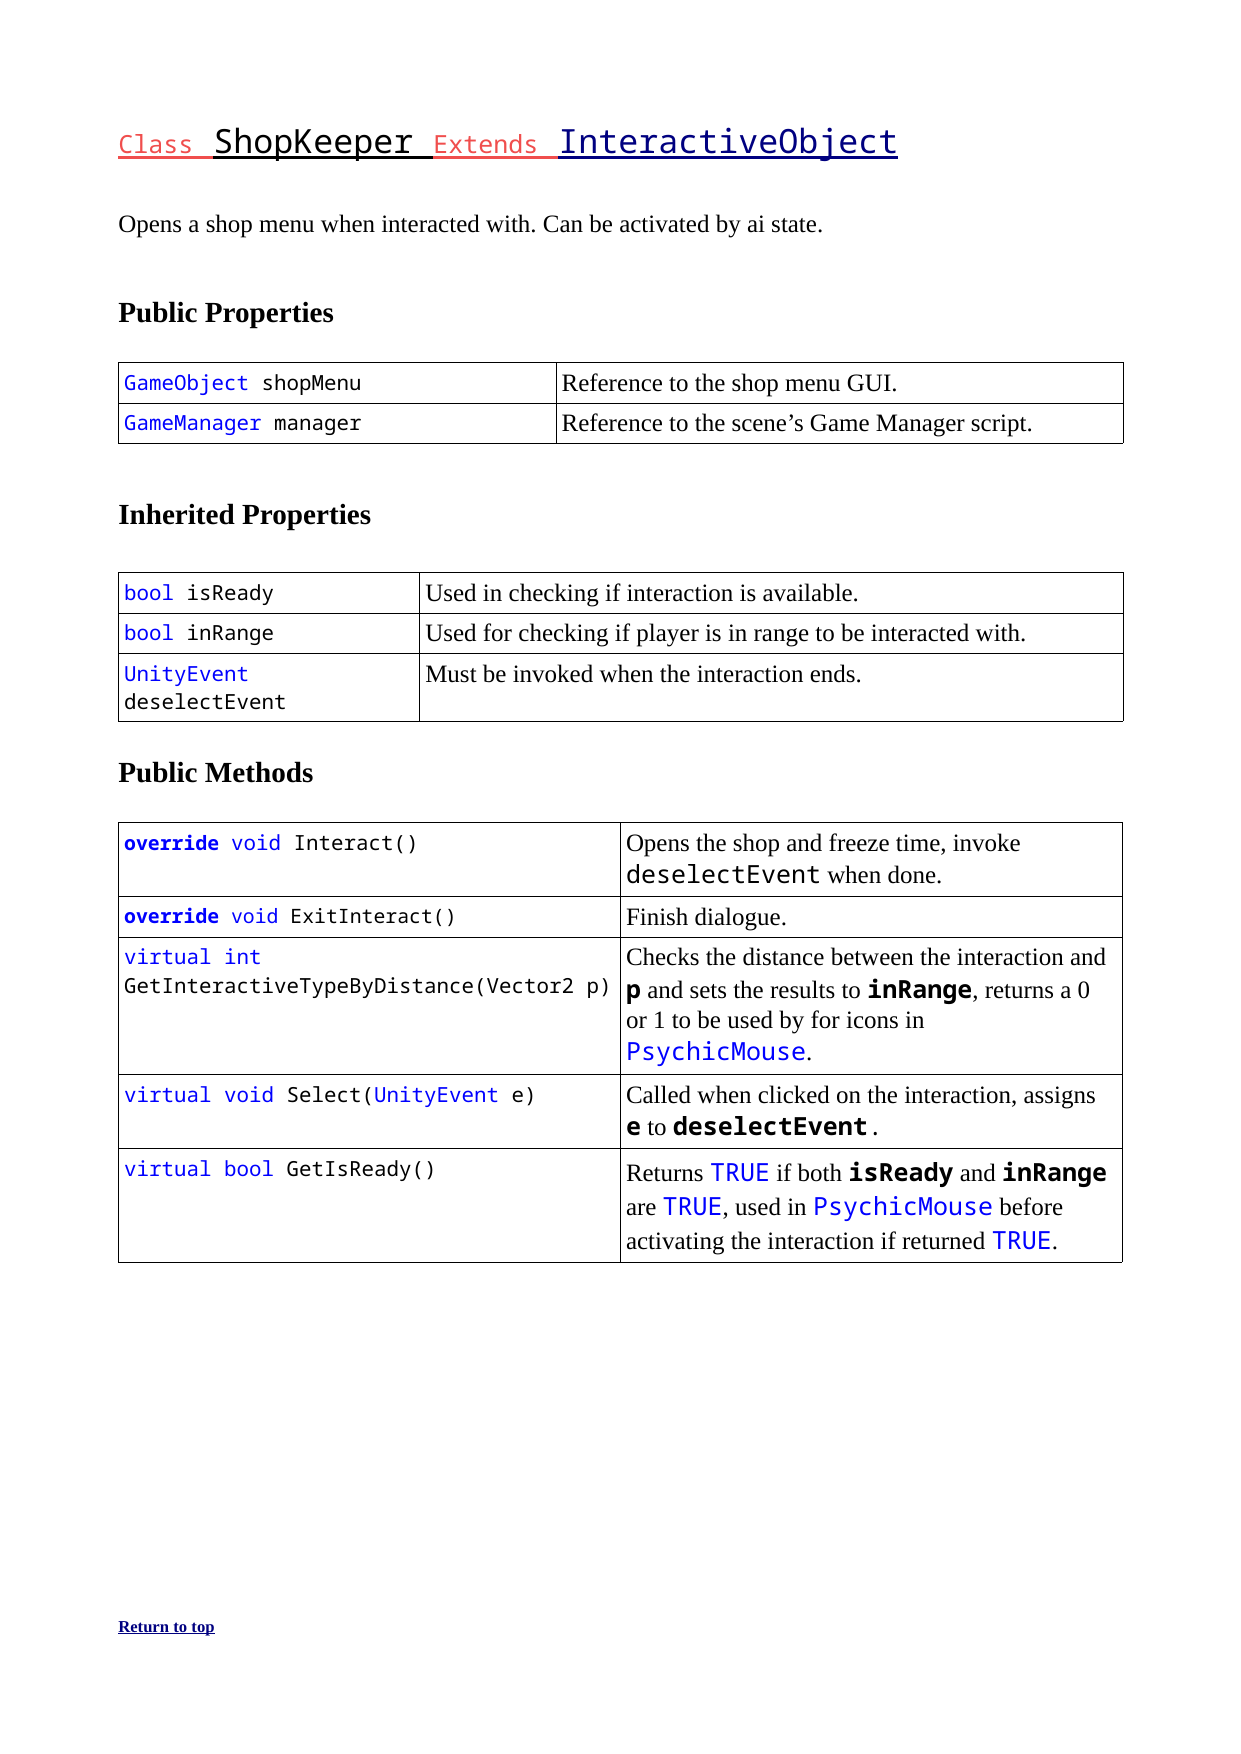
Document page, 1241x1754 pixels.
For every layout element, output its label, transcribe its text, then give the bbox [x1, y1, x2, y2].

table_cell override void ExitInteract() [119, 897, 620, 937]
table_header virtual void Select(UnityEvent e) [119, 1075, 620, 1148]
table_cell Returns TRUE if both isReady and inRange are TRUE, used in PsychicMouse before activating the interaction if returned TRUE. [621, 1149, 1122, 1262]
text Public Properties [118, 295, 1122, 329]
table_cell bool inRange [119, 614, 419, 653]
table_header GameObject shopMenu [119, 363, 556, 403]
table_header Opens the shop and freeze time, invoke deselectEvent when done. [621, 823, 1122, 896]
table_cell GameManager manager [119, 404, 556, 443]
text Public Methods [118, 755, 1122, 788]
subtitle Inherited Properties [118, 497, 1122, 531]
table_header bool isReady [119, 573, 419, 612]
table_cell Finish dialogue. [621, 897, 1122, 937]
table_header override void Interact() [119, 823, 620, 896]
table_header Reference to the shop menu GUI. [557, 363, 1123, 403]
table_cell Used for checking if player is in range to be interacted with. [420, 614, 1123, 653]
text Class ShopKeeper Extends InteractiveObject [118, 118, 1122, 163]
table_cell Reference to the scene’s Game Manager script. [557, 404, 1123, 443]
table_cell virtual bool GetIsReady() [119, 1149, 620, 1262]
table_cell UnityEvent deselectEvent [119, 654, 419, 721]
text Opens a shop menu when interacted with. Can be activated by ai state. [118, 209, 1122, 238]
table_cell Must be invoked when the interaction ends. [420, 654, 1123, 721]
table_cell virtual int GetInteractiveTypeByDistance(Vector2 p) [119, 938, 620, 1074]
table_cell Checks the distance between the interaction and p and sets the results to inRange, returns a 0 or 1 to be used by for icons in PsychicMouse. [621, 938, 1122, 1074]
table_header Called when clicked on the interaction, assigns e to deselectEvent. [621, 1075, 1122, 1148]
table_header Used in checking if interaction is available. [420, 573, 1123, 612]
